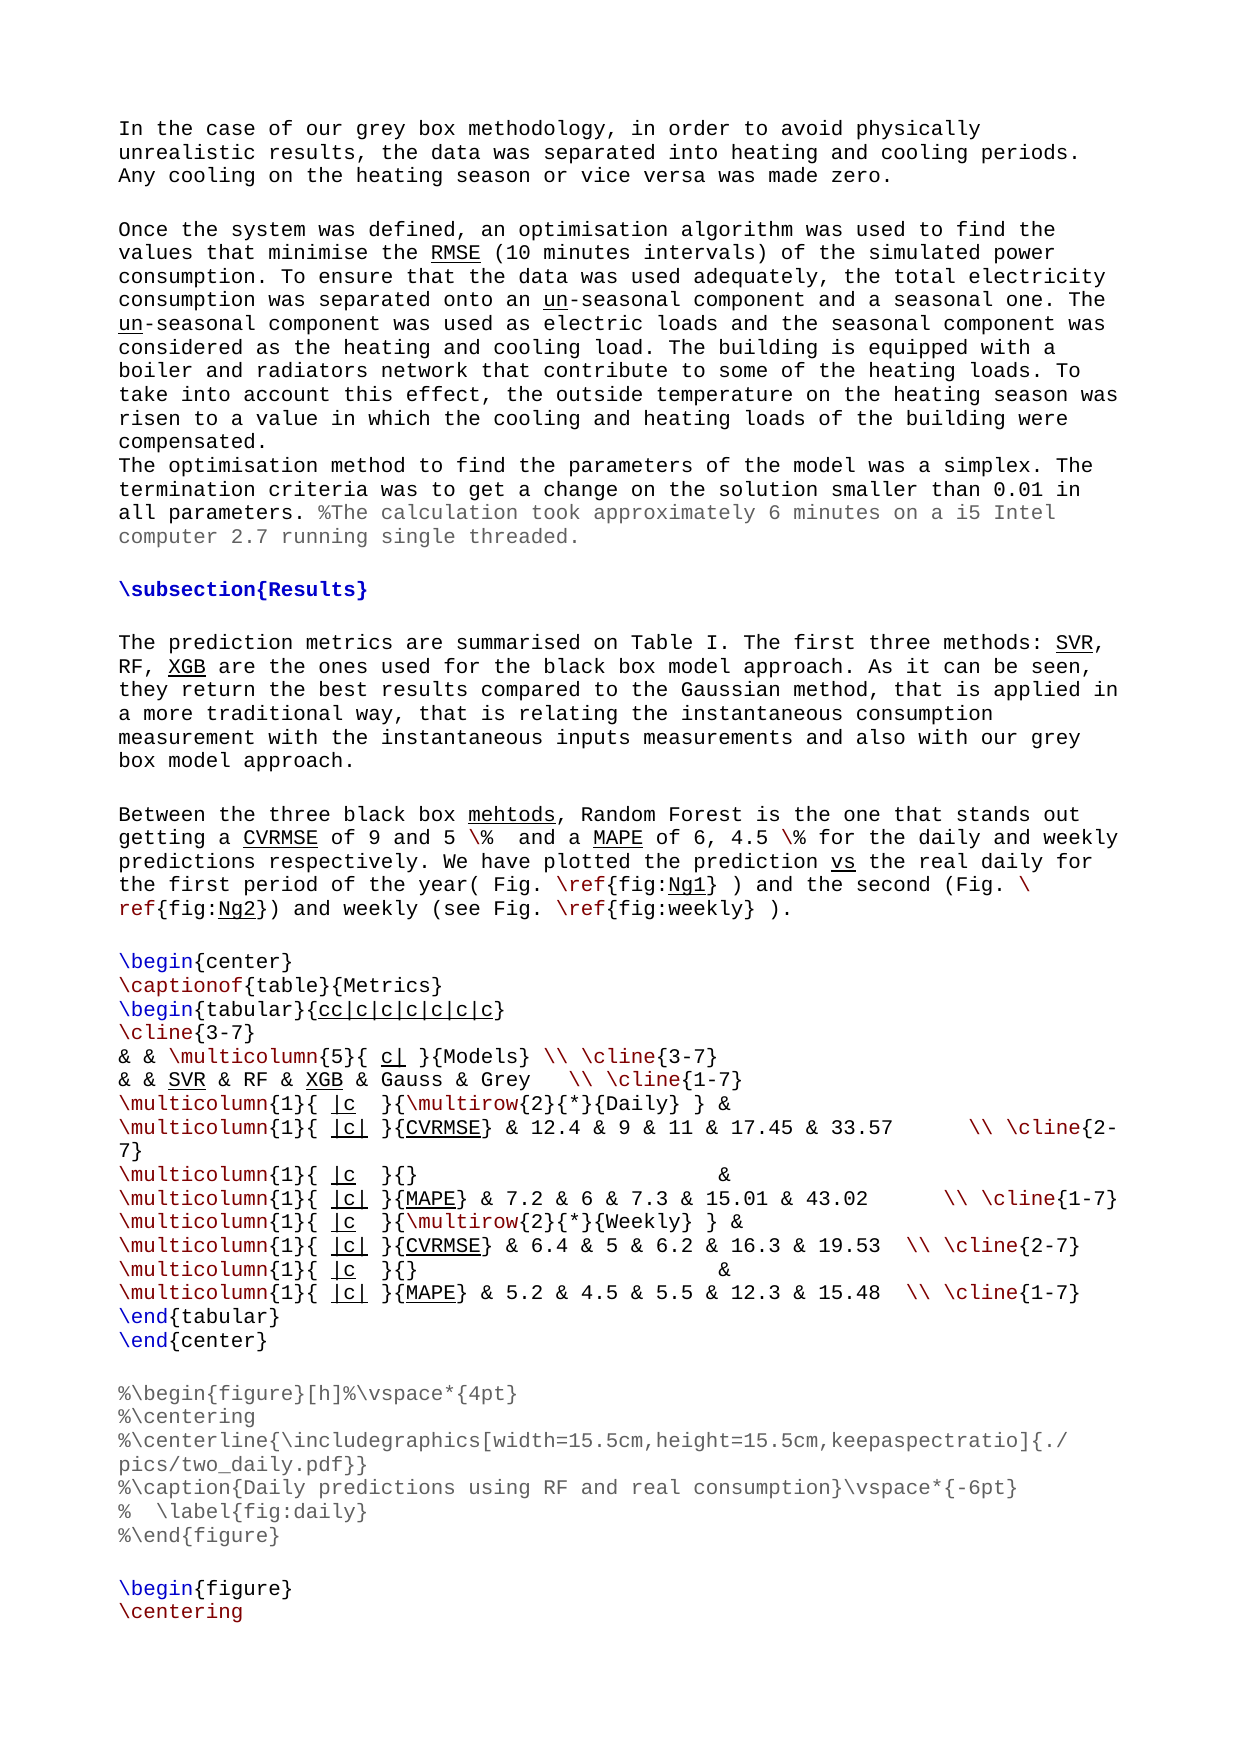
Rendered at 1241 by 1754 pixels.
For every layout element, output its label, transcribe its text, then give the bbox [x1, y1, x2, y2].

text \end{tabular} [118, 1306, 1122, 1329]
text \multicolumn{1}{ |c }{} & [118, 1259, 1122, 1282]
text %\begin{figure}[h]%\vspace*{4pt} [118, 1383, 1122, 1406]
text Between the three black box mehtods, Random Forest is the one that stands out getting a CVRMSE of 9 and 5 \% and a MAPE of 6, 4.5 \% for the daily and weekly predictions respectively. We have plotted the prediction vs the real daily for the first period of the year( Fig. \ref{fig:Ng1} ) and the second (Fig. \ref{fig:Ng2}) and weekly (see Fig. \ref{fig:weekly} ). [118, 803, 1122, 922]
text \multicolumn{1}{ |c| }{MAPE} & 5.2 & 4.5 & 5.5 & 12.3 & 15.48 \\ \cline{1-7} [118, 1282, 1122, 1306]
text \multicolumn{1}{ |c }{\multirow{2}{*}{Daily} } & [118, 1093, 1122, 1117]
text %\end{figure} [118, 1524, 1122, 1548]
text %\caption{Daily predictions using RF and real consumption}\vspace*{-6pt} [118, 1477, 1122, 1501]
text \begin{center} [118, 951, 1122, 975]
text Once the system was defined, an optimisation algorithm was used to find the values that minimise the RMSE (10 minutes intervals) of the simulated power consumption. To ensure that the data was used adequately, the total electricity consumption was separated onto an un-seasonal component and a seasonal one. The un-seasonal component was used as electric loads and the seasonal component was considered as the heating and cooling load. The building is equipped with a boiler and radiators network that contribute to some of the heating loads. To take into account this effect, the outside temperature on the heating season was risen to a value in which the cooling and heating loads of the building were compensated. [118, 218, 1122, 455]
text & & SVR & RF & XGB & Gauss & Grey \\ \cline{1-7} [118, 1069, 1122, 1093]
text %\centerline{\includegraphics[width=15.5cm,height=15.5cm,keepaspectratio]{./pics/two_daily.pdf}} [118, 1430, 1122, 1477]
text \cline{3-7} [118, 1022, 1122, 1046]
text \centering [118, 1601, 1122, 1625]
text \multicolumn{1}{ |c }{\multirow{2}{*}{Weekly} } & [118, 1211, 1122, 1235]
text \multicolumn{1}{ |c }{} & [118, 1164, 1122, 1188]
text %\centering [118, 1406, 1122, 1430]
text \captionof{table}{Metrics} [118, 975, 1122, 998]
text In the case of our grey box methodology, in order to avoid physically unrealistic results, the data was separated into heating and cooling periods. Any cooling on the heating season or vice versa was made zero. [118, 118, 1122, 189]
text \multicolumn{1}{ |c| }{CVRMSE} & 12.4 & 9 & 11 & 17.45 & 33.57 \\ \cline{2-7} [118, 1117, 1122, 1164]
text The prediction metrics are summarised on Table I. The first three methods: SVR, RF, XGB are the ones used for the black box model approach. As it can be seen, they return the best results compared to the Gaussian method, that is applied in a more traditional way, that is relating the instantaneous consumption measurement with the instantaneous inputs measurements and also with our grey box model approach. [118, 632, 1122, 774]
text \begin{tabular}{cc|c|c|c|c|c|c} [118, 998, 1122, 1022]
text \subsection{Results} [118, 579, 1122, 603]
text \multicolumn{1}{ |c| }{MAPE} & 7.2 & 6 & 7.3 & 15.01 & 43.02 \\ \cline{1-7} [118, 1188, 1122, 1211]
text \begin{figure} [118, 1578, 1122, 1601]
text & & \multicolumn{5}{ c| }{Models} \\ \cline{3-7} [118, 1046, 1122, 1069]
text The optimisation method to find the parameters of the model was a simplex. The termination criteria was to get a change on the solution smaller than 0.01 in all parameters. %The calculation took approximately 6 minutes on a i5 Intel computer 2.7 running single threaded. [118, 455, 1122, 549]
text % \label{fig:daily} [118, 1501, 1122, 1524]
text \end{center} [118, 1329, 1122, 1353]
text \multicolumn{1}{ |c| }{CVRMSE} & 6.4 & 5 & 6.2 & 16.3 & 19.53 \\ \cline{2-7} [118, 1235, 1122, 1259]
